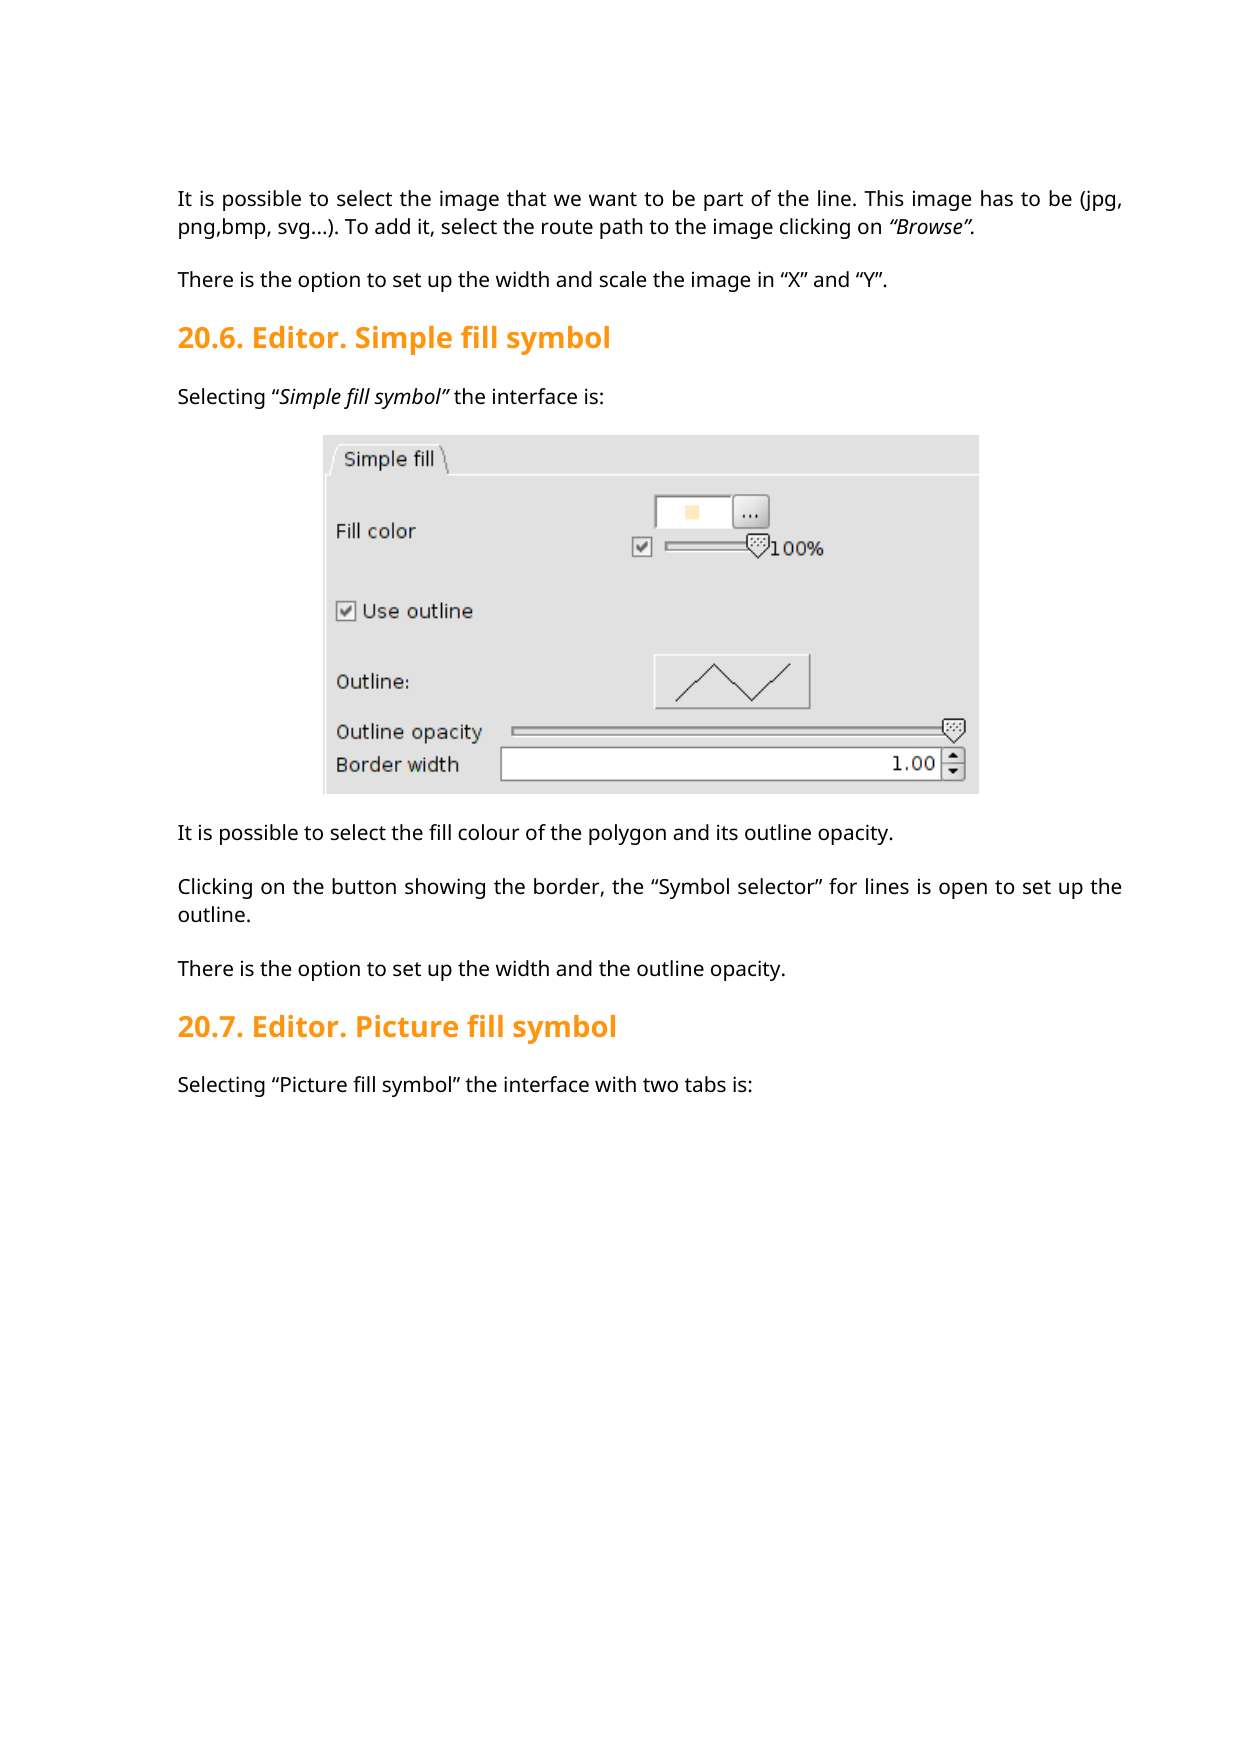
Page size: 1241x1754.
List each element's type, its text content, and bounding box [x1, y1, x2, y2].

subtitle 20.7. Editor. Picture fill symbol [177, 1006, 1125, 1046]
text It is possible to select the fill colour of the polygon and its outline opacity. [177, 818, 1125, 847]
text There is the option to set up the width and the outline opacity. [177, 954, 1125, 982]
text Selecting “Picture fill symbol” the interface with two tabs is: [177, 1071, 1125, 1099]
text It is possible to select the image that we want to be part of the line. This image has to be (jpg, png,bmp, svg...). To add it, select the route path to the image clicking on “Browse”. [177, 184, 1125, 241]
subtitle 20.6. Editor. Simple fill symbol [177, 318, 1125, 357]
text Clicking on the button showing the border, the “Symbol selector” for lines is open to set up the outline. [177, 872, 1125, 929]
text Selecting “Simple fill symbol” the interface is: [177, 382, 1125, 411]
picture [322, 435, 980, 794]
text There is the option to set up the width and scale the image in “X” and “Y”. [177, 266, 1125, 294]
